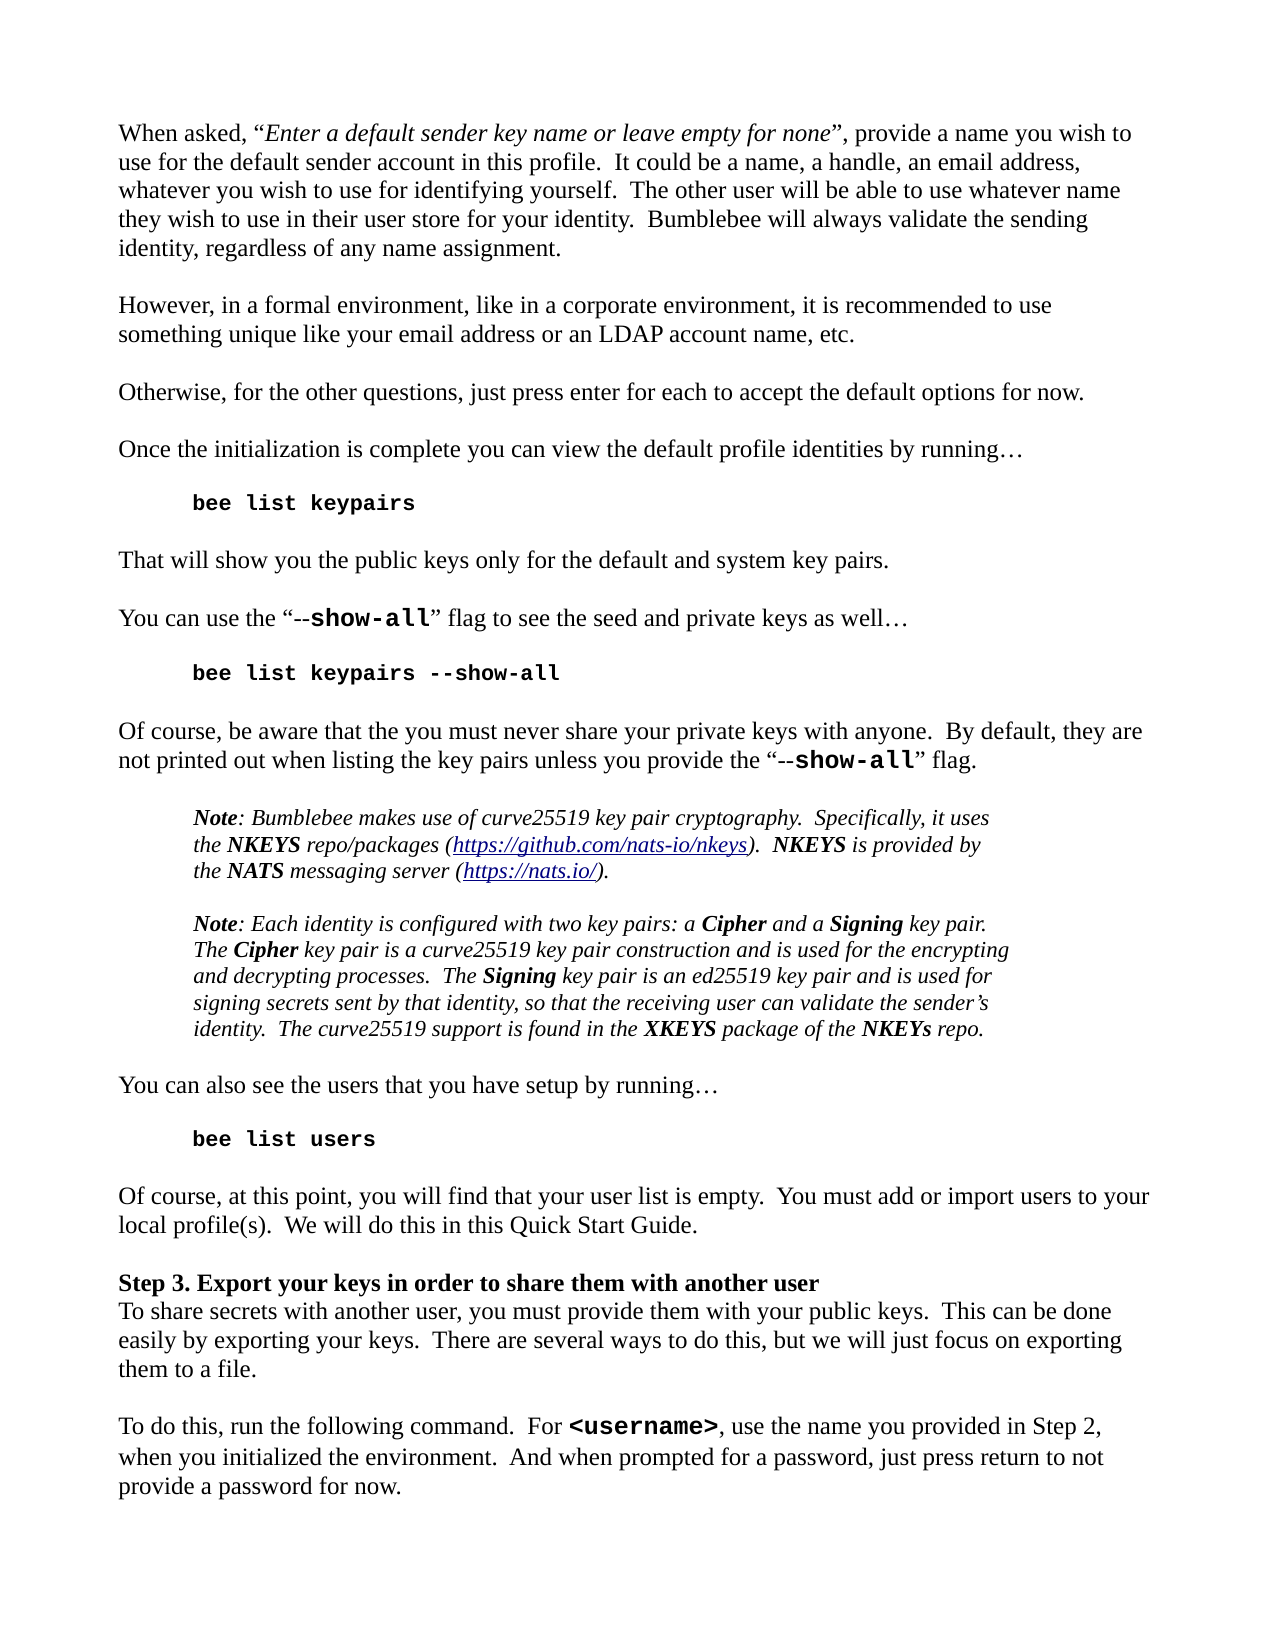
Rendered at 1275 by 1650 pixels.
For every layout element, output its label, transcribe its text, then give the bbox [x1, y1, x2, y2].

text bee list keypairs [192, 492, 1157, 517]
text When asked, “Enter a default sender key name or leave empty for none”, provide a name you wish to use for the default sender account in this profile. It could be a name, a handle, an email address, whatever you wish to use for identifying yourself. The other user will be able to use whatever name they wish to use in their user store for your identity. Bumblebee will always validate the sending identity, regardless of any name assignment. [118, 118, 1157, 262]
text Of course, at this point, you will find that your user list is empty. You must add or import users to your local profile(s). We will do this in this Quick Start Guide. [118, 1181, 1157, 1239]
text You can use the “--show-all” flag to see the seed and private keys as well… [118, 603, 1157, 634]
text bee list users [192, 1128, 1157, 1153]
text Of course, be aware that the you must never share your private keys with anyone. By default, they are not printed out when listing the key pairs unless you provide the “--show-all” flag. [118, 716, 1157, 776]
text Note: Each identity is configured with two key pairs: a Cipher and a Signing key pair. The Cipher key pair is a curve25519 key pair construction and is used for the encrypting and decrypting processes. The Signing key pair is an ed25519 key pair and is used for signing secrets sent by that identity, so that the receiving user can validate the sender’s identity. The curve25519 support is found in the XKEYS package of the NKEYs repo. [193, 910, 1016, 1042]
text You can also see the users that you have setup by running… [118, 1070, 1157, 1099]
text Once the initialization is complete you can view the default profile identities by running… [118, 434, 1157, 463]
text Step 3. Export your keys in order to share them with another user [118, 1268, 1157, 1296]
text To share secrets with another user, you must provide them with your public keys. This can be done easily by exporting your keys. There are several ways to do this, but we will just focus on exporting them to a file. [118, 1296, 1157, 1383]
text Otherwise, for the other questions, just press enter for each to accept the default options for now. [118, 377, 1157, 406]
text Note: Bumblebee makes use of curve25519 key pair cryptography. Specifically, it uses the NKEYS repo/packages (https://github.com/nats-io/nkeys). NKEYS is provided by the NATS messaging server (https://nats.io/). [193, 804, 1016, 883]
text That will show you the public keys only for the default and system key pairs. [118, 545, 1157, 574]
text bee list keypairs --show-all [192, 662, 1157, 687]
text However, in a formal environment, like in a corporate environment, it is recommended to use something unique like your email address or an LDAP account name, etc. [118, 291, 1157, 348]
text To do this, run the following command. For <username>, use the name you provided in Step 2, when you initialized the environment. And when prompted for a password, just press return to not provide a password for now. [118, 1411, 1157, 1500]
